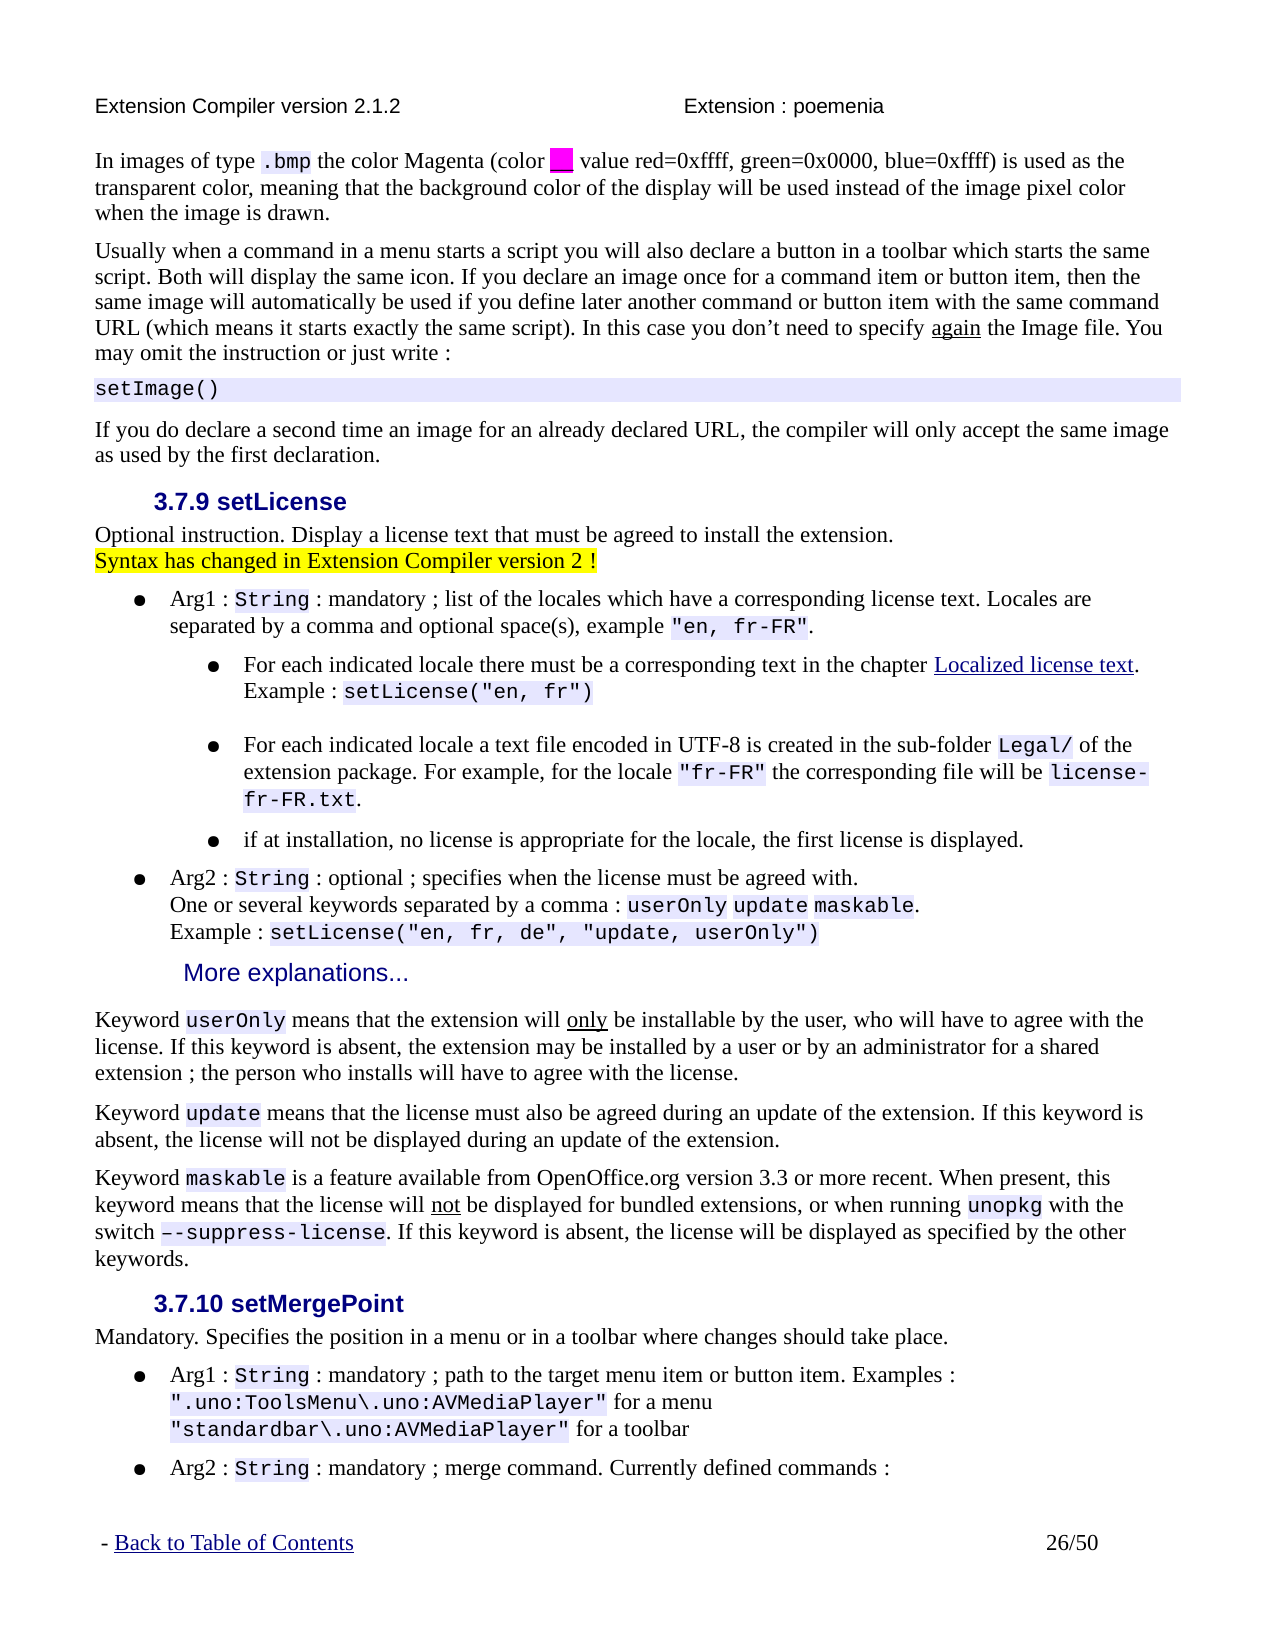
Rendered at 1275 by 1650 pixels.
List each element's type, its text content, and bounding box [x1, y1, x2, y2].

text Optional instruction. Display a license text that must be agreed to install the extension. Syntax has changed in Extension Compiler version 2 ! [94, 522, 1181, 573]
text setImage() [94, 378, 1181, 402]
list if at installation, no license is appropriate for the locale, the first license is displayed. [206, 827, 1181, 853]
subtitle setLicense [153, 488, 1181, 516]
text In images of type .bmp the color Magenta (color __ value red=0xffff, green=0x0000, blue=0xffff) is used as the transparent color, meaning that the background color of the display will be used instead of the image pixel color when the image is drawn. [94, 147, 1181, 226]
text Usually when a command in a menu starts a script you will also declare a button in a toolbar which starts the same script. Both will display the same icon. If you declare an image once for a command item or button item, then the same image will automatically be used if you define later another command or button item with the same command URL (which means it starts exactly the same script). In this case you don’t need to specify again the Image file. You may omit the instruction or just write : [94, 238, 1181, 366]
text Keyword userOnly means that the extension will only be installable by the user, who will have to agree with the license. If this keyword is absent, the extension may be installed by a user or by an administrator for a shared extension ; the person who installs will have to agree with the license. [94, 1007, 1181, 1085]
list For each indicated locale a text file encoded in UTF-8 is created in the sub-folder Legal/ of the extension package. For example, for the locale "fr-FR" the corresponding file will be license-fr-FR.txt. [206, 732, 1181, 813]
list Arg1 : String : mandatory ; list of the locales which have a corresponding license text. Locales are separated by a comma and optional space(s), example "en, fr-FR". [132, 586, 1181, 640]
list Arg2 : String : optional ; specifies when the license must be agreed with. One or several keywords separated by a comma : userOnly update maskable. Example : setLicense("en, fr, de", "update, userOnly") [132, 865, 1181, 946]
subtitle More explanations... [183, 959, 1181, 987]
text Keyword maskable is a feature available from OpenOffice.org version 3.3 or more recent. When present, this keyword means that the license will not be displayed for bundled extensions, or when running unopkg with the switch –-suppress-license. If this keyword is absent, the license will be displayed as specified by the other keywords. [94, 1165, 1181, 1271]
subtitle setMergePoint [153, 1290, 1181, 1318]
text Mandatory. Specifies the position in a menu or in a toolbar where changes should take place. [94, 1324, 1181, 1349]
list Arg2 : String : mandatory ; merge command. Currently defined commands : [132, 1455, 1181, 1482]
list Arg1 : String : mandatory ; path to the target menu item or button item. Examples : ".uno:ToolsMenu\.uno:AVMediaPlayer" for a menu "standardbar\.uno:AVMediaPlayer" for a toolbar [132, 1362, 1181, 1443]
text If you do declare a second time an image for an already declared URL, the compiler will only accept the same image as used by the first declaration. [94, 417, 1181, 468]
text Keyword update means that the license must also be agreed during an update of the extension. If this keyword is absent, the license will not be displayed during an update of the extension. [94, 1100, 1181, 1152]
list For each indicated locale there must be a corresponding text in the chapter Localized license text. Example : setLicense("en, fr") [206, 652, 1181, 705]
